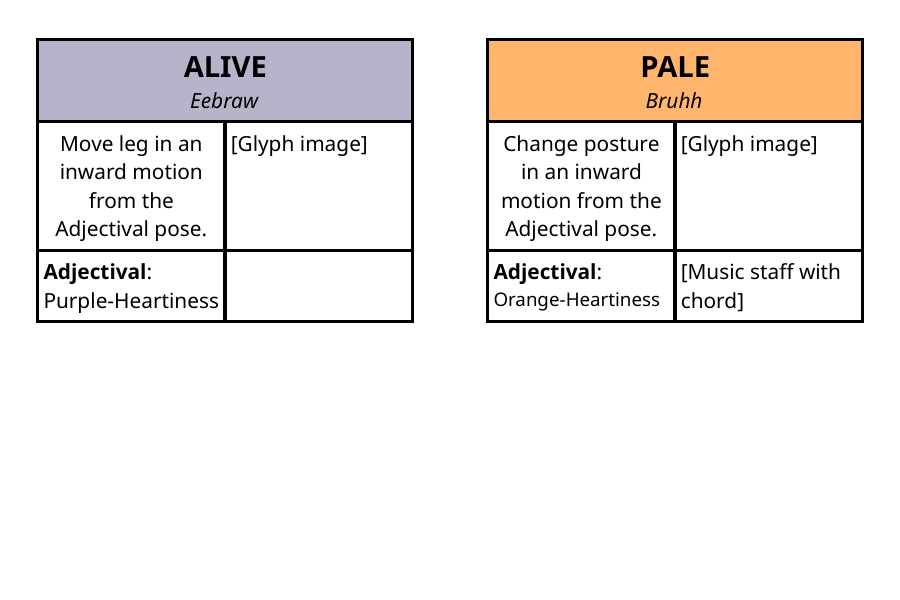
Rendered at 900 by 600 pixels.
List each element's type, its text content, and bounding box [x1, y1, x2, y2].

table_header ALIVE Eebraw [39, 41, 411, 120]
table_cell Adjectival: Purple-Heartiness [39, 252, 223, 320]
table_cell Move leg in an inward motion from the Adjectival pose. [39, 123, 223, 248]
table_cell Change posture in an inward motion from the Adjectival pose. [489, 123, 673, 248]
table_header PALE Bruhh [489, 41, 861, 120]
table_cell [Glyph image] [227, 123, 411, 248]
table_cell [Glyph image] [677, 123, 861, 248]
table_cell Adjectival: Orange-Heartiness [489, 252, 673, 320]
table_cell [227, 252, 411, 320]
table_cell [Music staff with chord] [677, 252, 861, 320]
